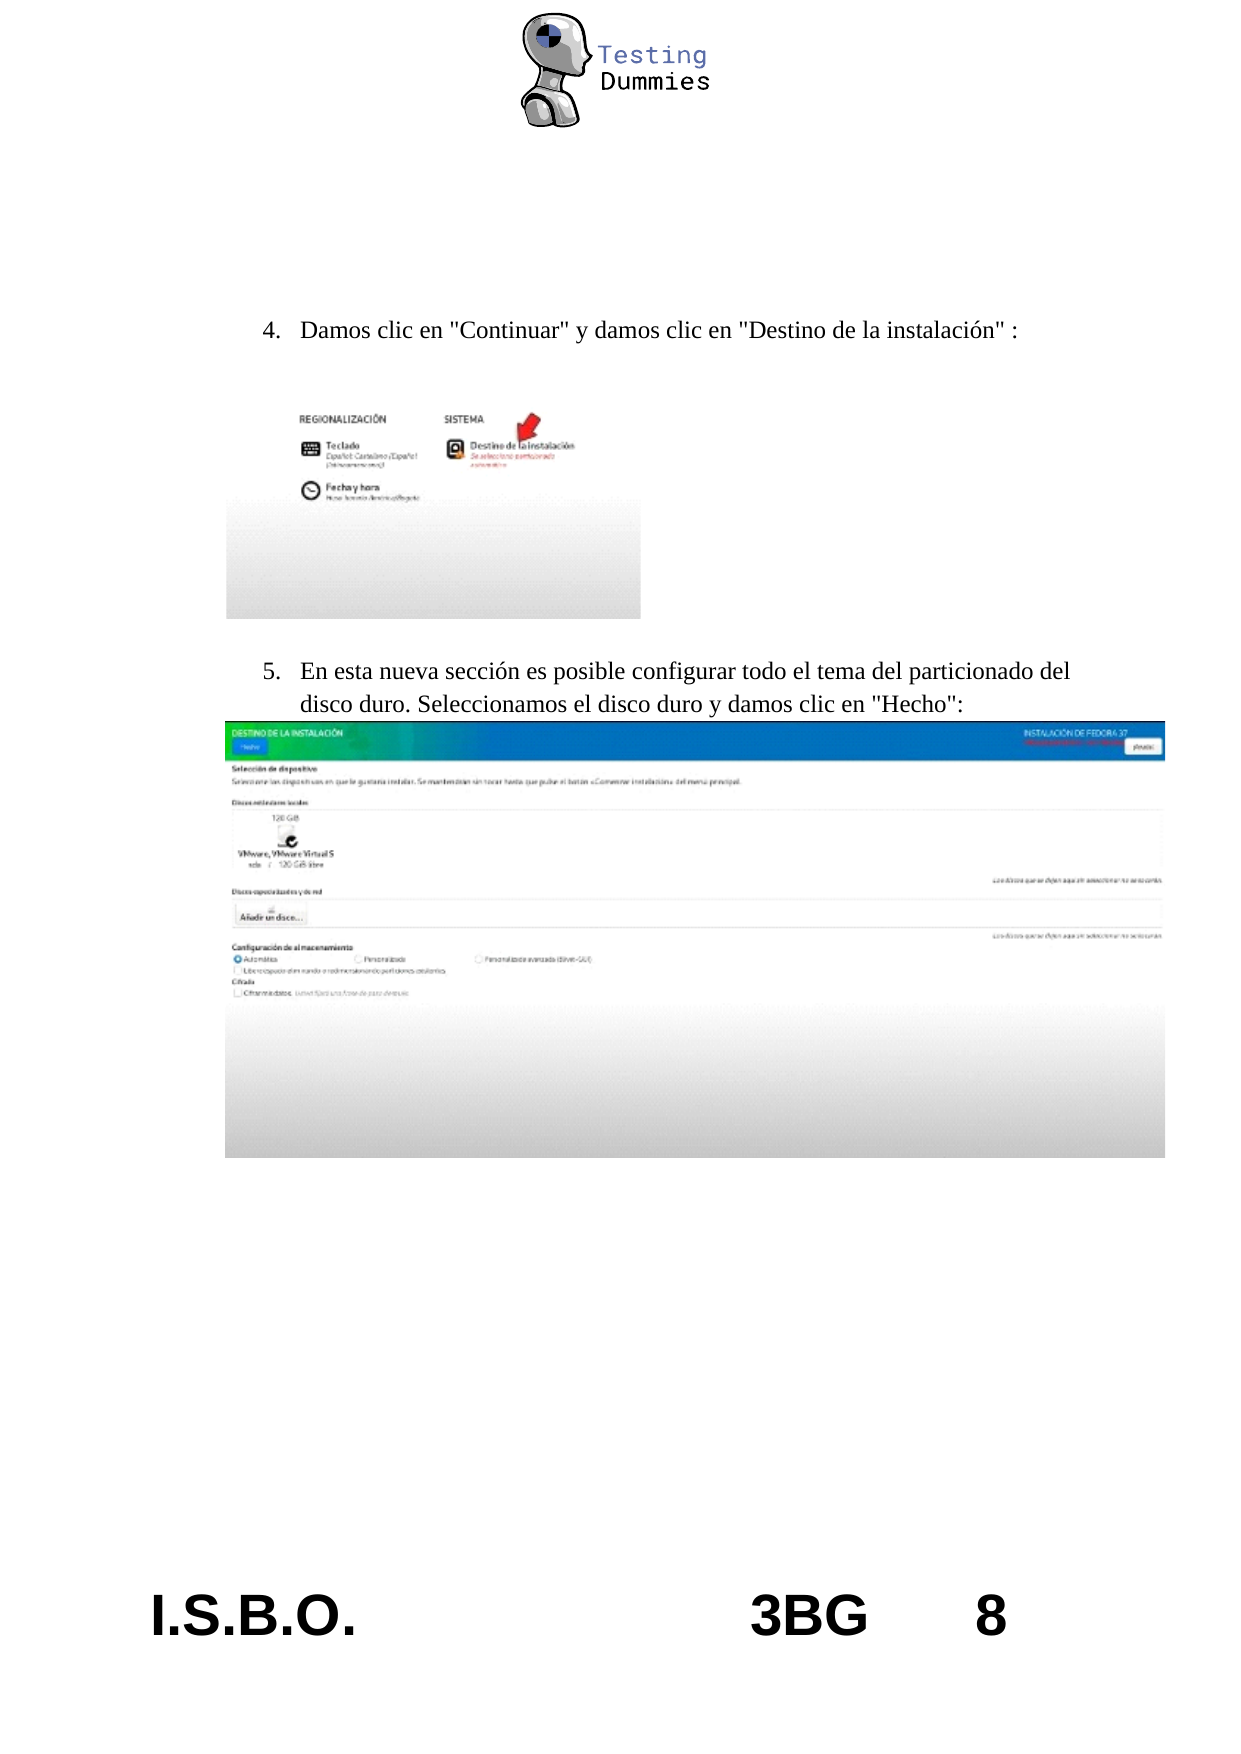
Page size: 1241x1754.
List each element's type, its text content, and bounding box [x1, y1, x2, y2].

list En esta nueva sección es posible configurar todo el tema del particionado del disco duro. Seleccionamos el disco duro y damos clic en "Hecho": [262, 656, 1090, 718]
list Damos clic en "Continuar" y damos clic en "Destino de la instalación" : [262, 315, 1090, 344]
picture [225, 721, 1166, 1158]
picture [225, 378, 641, 619]
